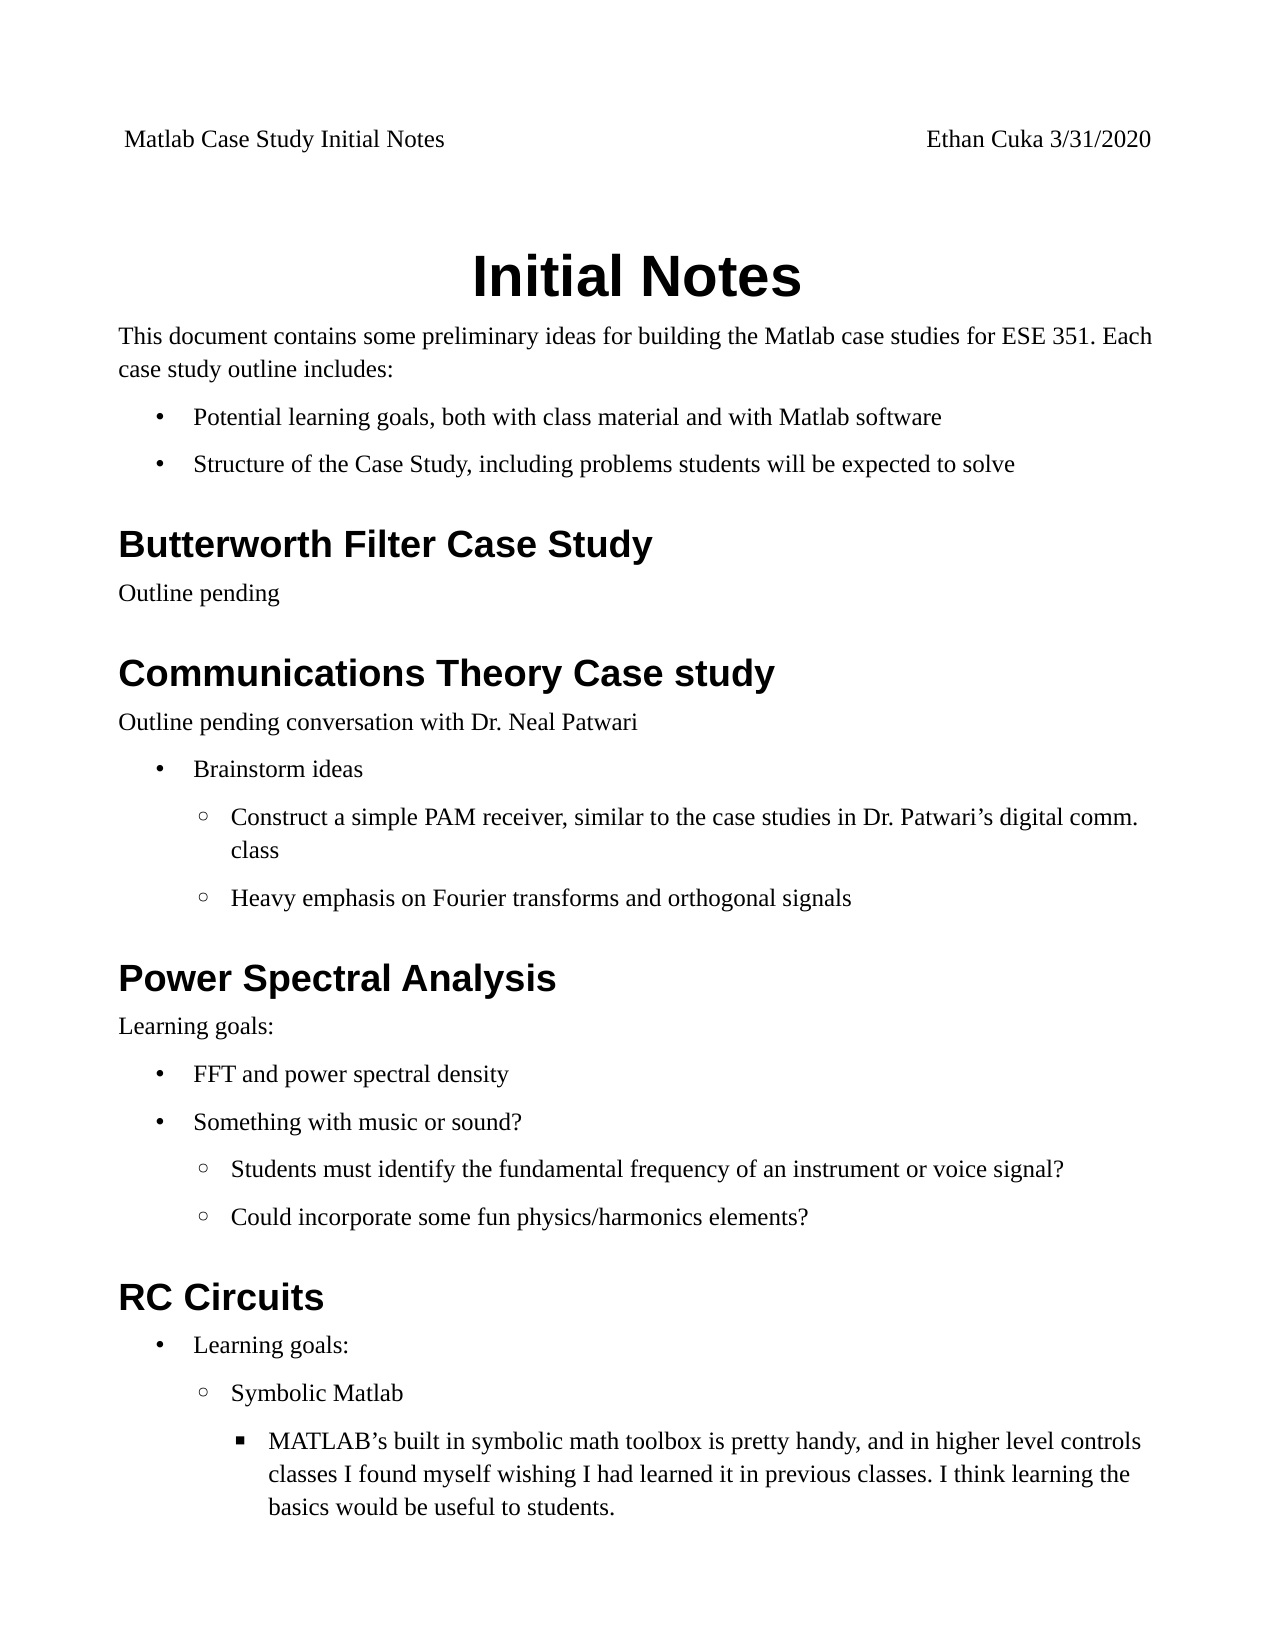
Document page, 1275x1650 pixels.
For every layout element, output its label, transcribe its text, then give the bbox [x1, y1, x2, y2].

list Could incorporate some fun physics/harmonics elements? [193, 1202, 1157, 1231]
list Brainstorm ideas [156, 754, 1157, 783]
subtitle Power Spectral Analysis [118, 955, 1157, 999]
list Something with music or sound? [156, 1107, 1157, 1135]
list FFT and power spectral density [156, 1059, 1157, 1088]
list Construct a simple PAM receiver, similar to the case studies in Dr. Patwari’s digital comm. class [193, 802, 1157, 864]
list Potential learning goals, both with class material and with Matlab software [156, 402, 1157, 431]
list Heavy emphasis on Fourier transforms and orthogonal signals [193, 883, 1157, 911]
subtitle Butterworth Filter Case Study [118, 522, 1157, 566]
list Structure of the Case Study, including problems students will be expected to solve [156, 449, 1157, 478]
list Symbolic Matlab [193, 1378, 1157, 1407]
text Outline pending [118, 578, 1157, 607]
text Outline pending conversation with Dr. Neal Patwari [118, 707, 1157, 736]
title Initial Notes [118, 242, 1157, 309]
text Learning goals: [118, 1011, 1157, 1040]
list MATLAB’s built in symbolic math toolbox is pretty handy, and in higher level controls classes I found myself wishing I had learned it in previous classes. I think learning the basics would be useful to students. [231, 1426, 1157, 1521]
subtitle Communications Theory Case study [118, 651, 1157, 694]
list Students must identify the fundamental frequency of an instrument or voice signal? [193, 1154, 1157, 1183]
list Learning goals: [156, 1331, 1157, 1359]
text This document contains some preliminary ideas for building the Matlab case studies for ESE 351. Each case study outline includes: [118, 321, 1157, 383]
subtitle RC Circuits [118, 1274, 1157, 1318]
